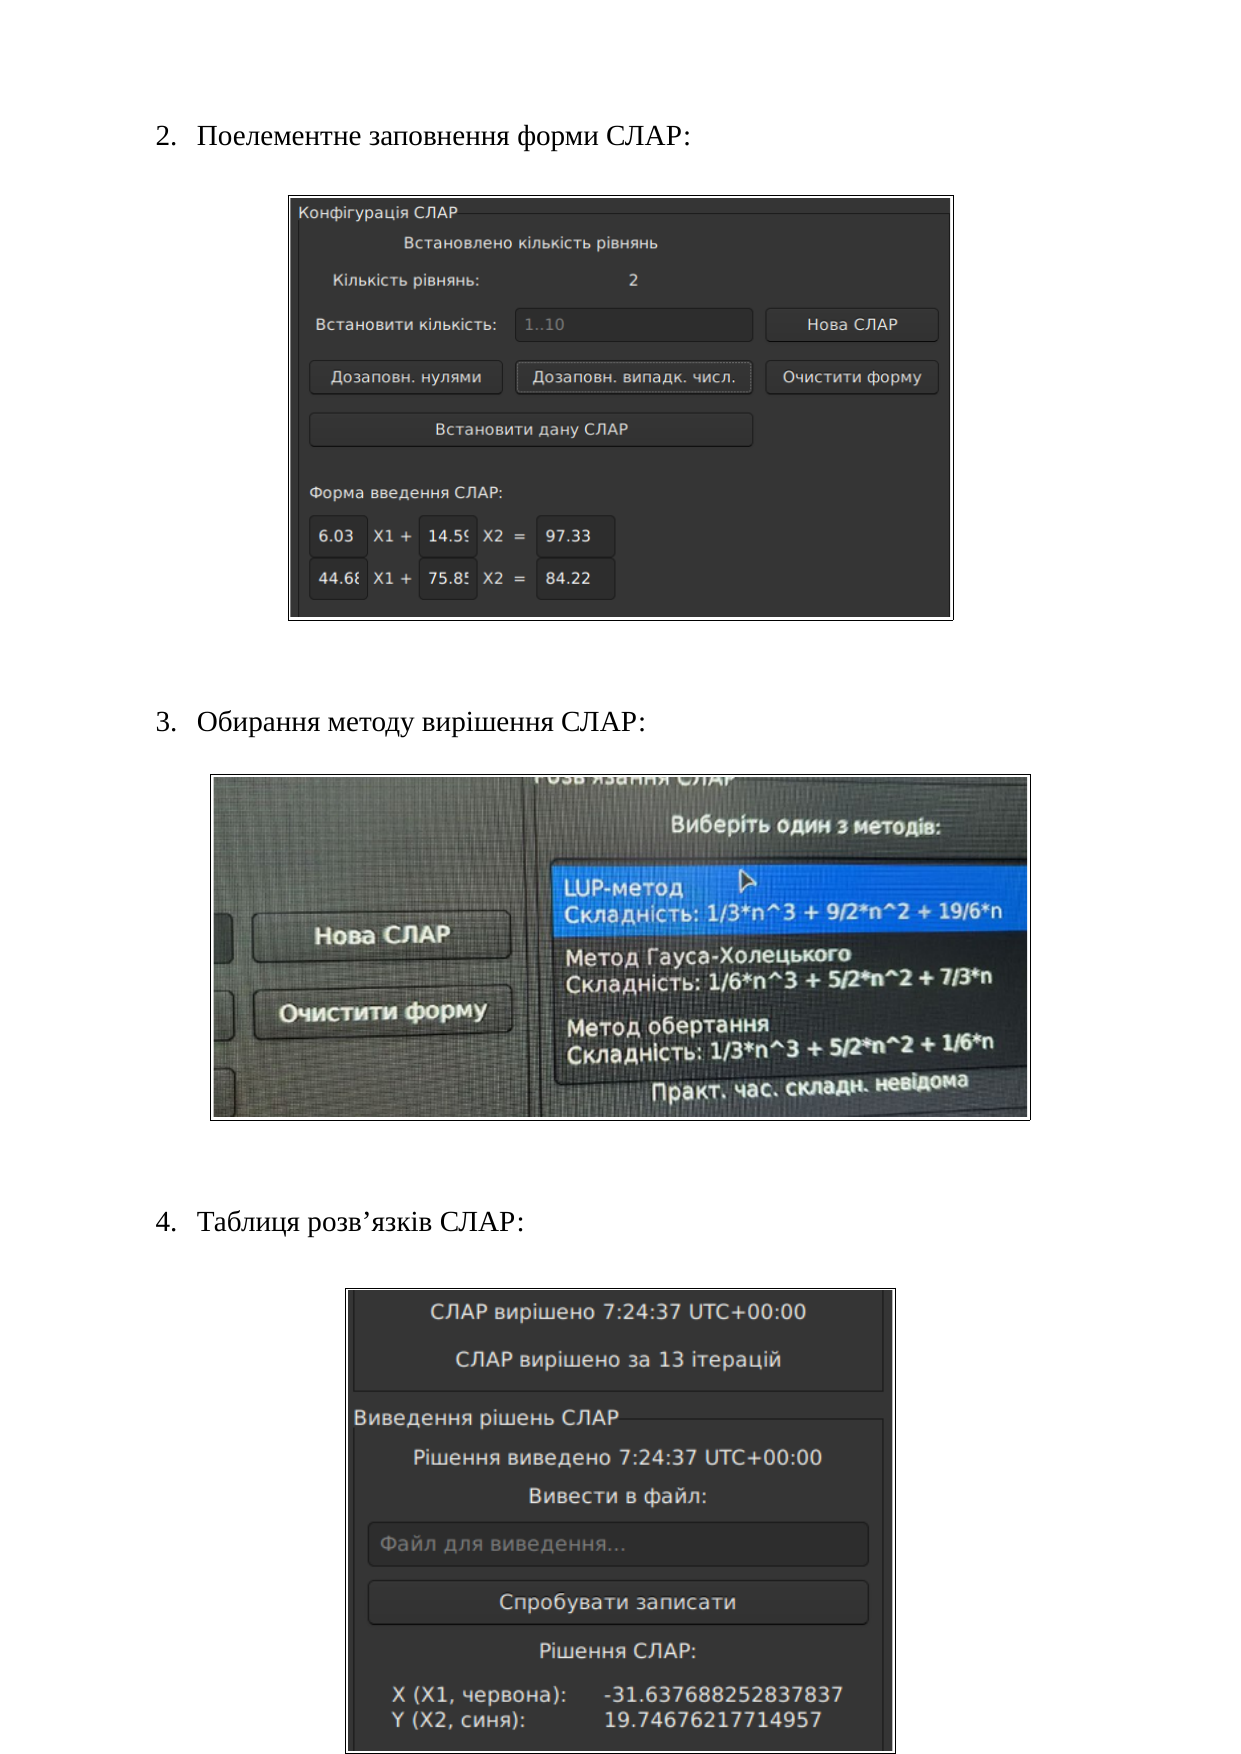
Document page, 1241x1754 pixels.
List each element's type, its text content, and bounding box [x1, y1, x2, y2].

list Обирання методу вирішення СЛАР: [155, 704, 1122, 737]
picture [213, 777, 1028, 1117]
picture [290, 198, 951, 617]
picture [348, 1290, 893, 1751]
list Поелементне заповнення форми СЛАР: [155, 118, 1122, 152]
list Таблиця розв’язків СЛАР: [155, 1204, 1122, 1237]
